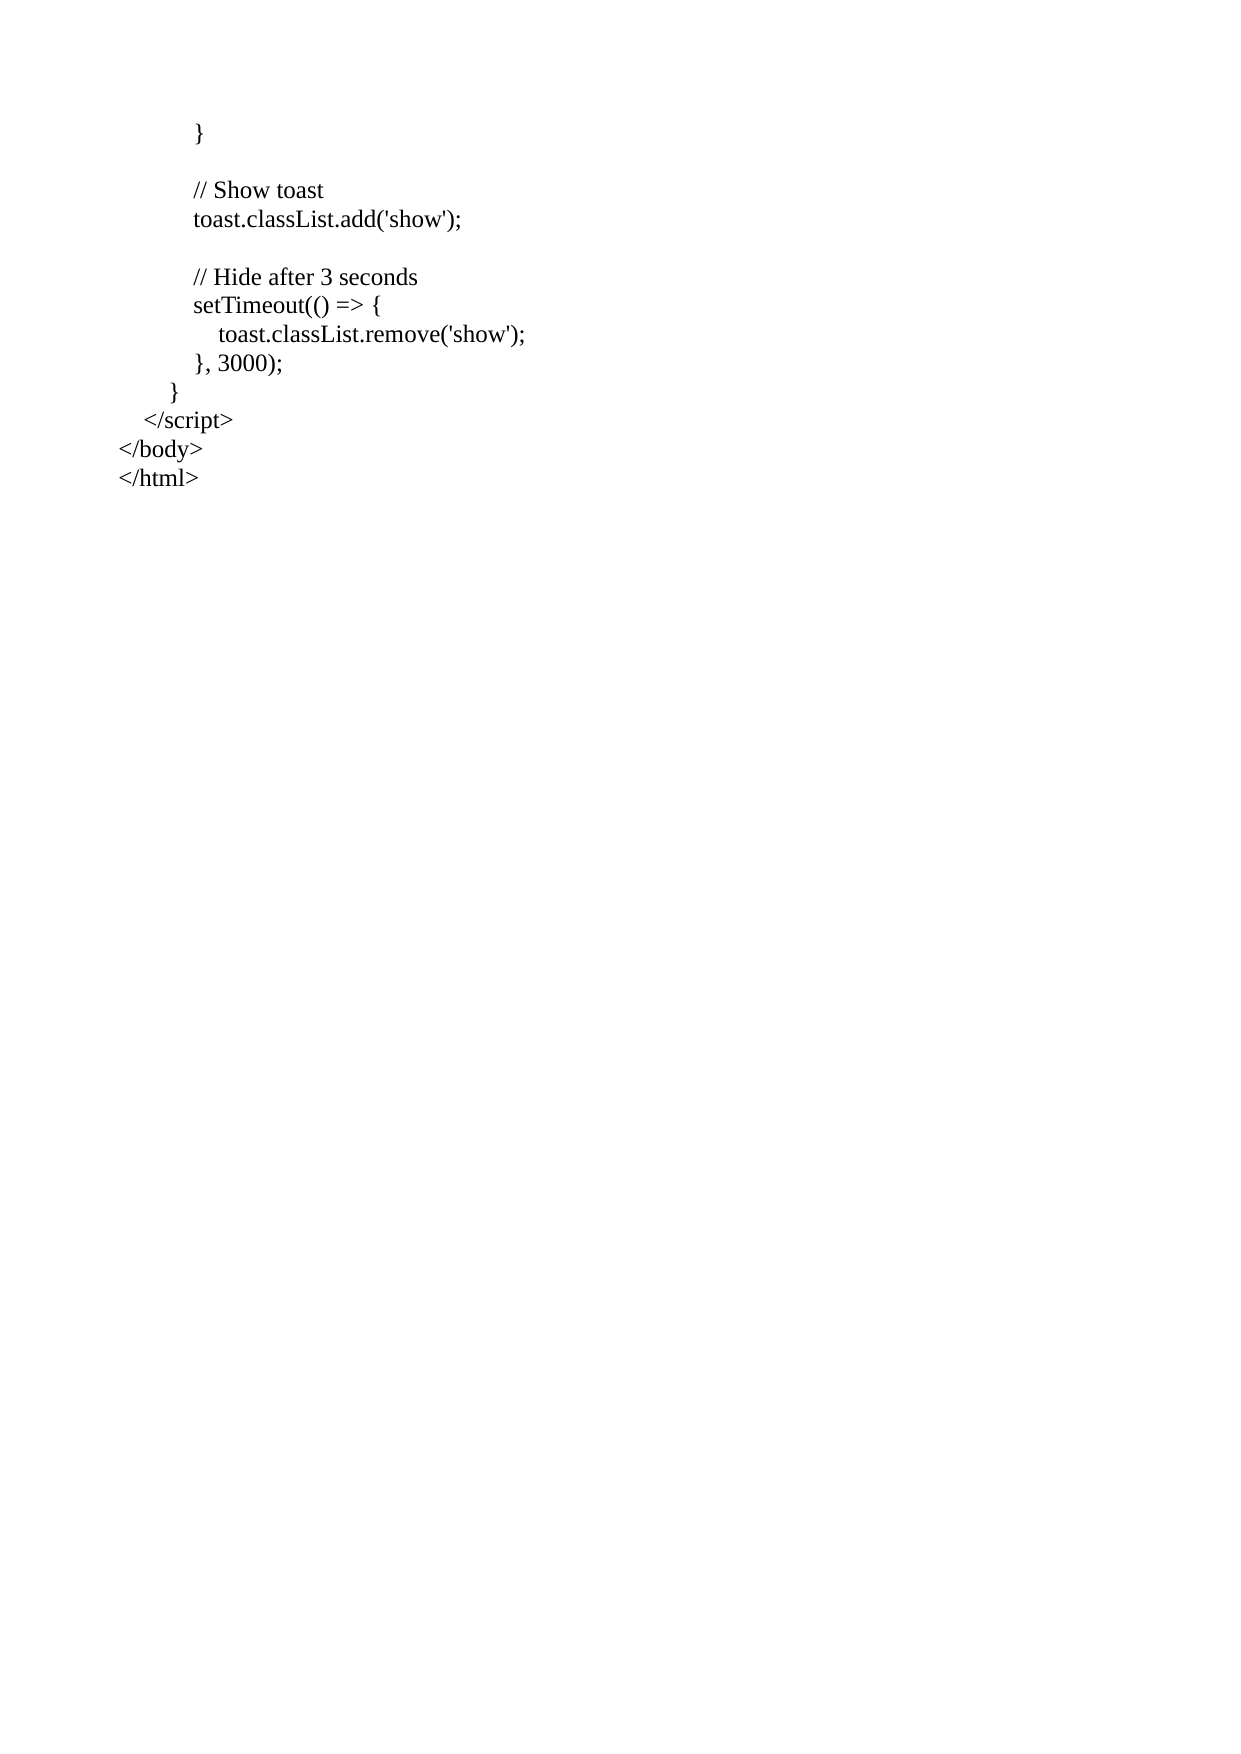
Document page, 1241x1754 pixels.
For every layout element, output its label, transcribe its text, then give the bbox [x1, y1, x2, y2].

text toast.classList.remove('show'); [118, 319, 1122, 348]
text </body> [118, 434, 1122, 463]
text }, 3000); [118, 348, 1122, 377]
text } [118, 377, 1122, 406]
text } [118, 118, 1122, 147]
text setTimeout(() => { [118, 291, 1122, 319]
text toast.classList.add('show'); [118, 204, 1122, 233]
text </html> [118, 463, 1122, 492]
text </script> [118, 406, 1122, 434]
text // Hide after 3 seconds [118, 262, 1122, 291]
text // Show toast [118, 176, 1122, 204]
